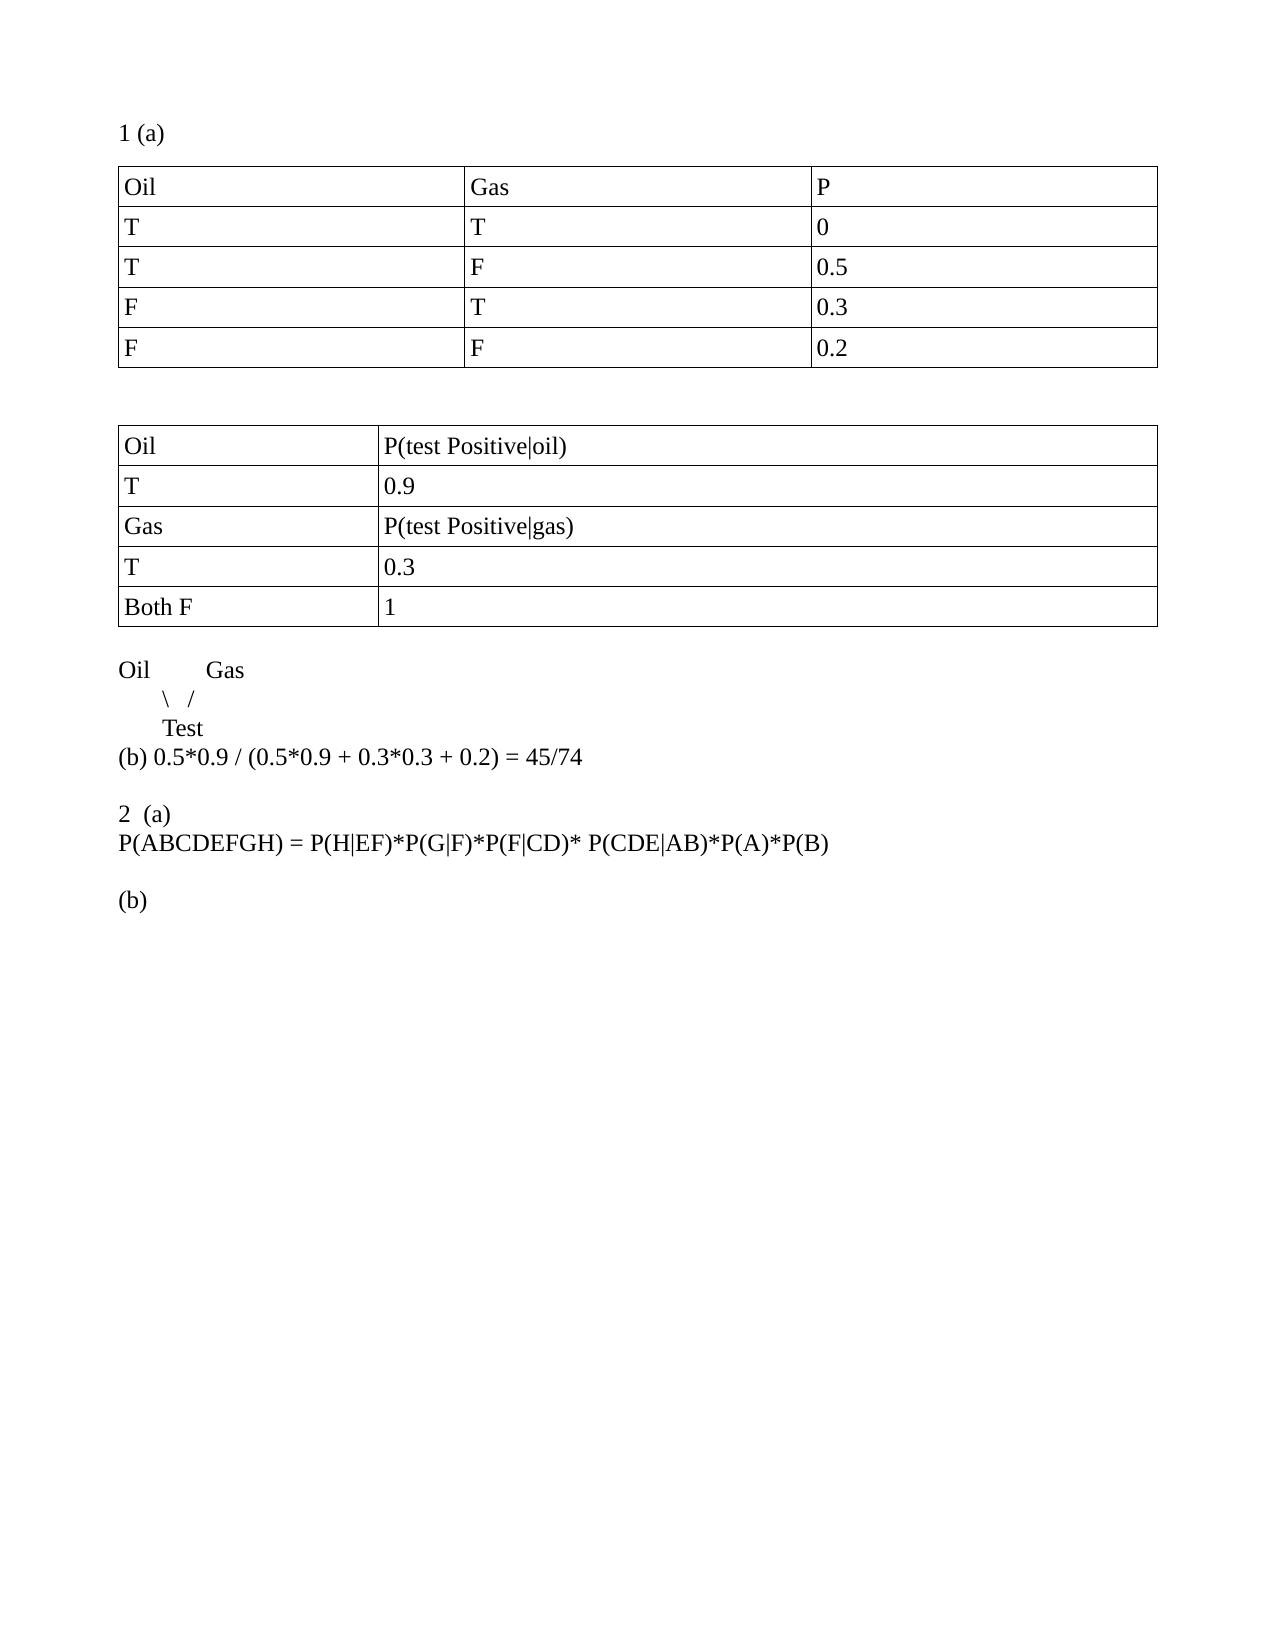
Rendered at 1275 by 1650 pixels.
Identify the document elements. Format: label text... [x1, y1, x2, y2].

table_cell F [119, 328, 464, 367]
table_cell 0.3 [812, 288, 1157, 327]
table_cell Both F [119, 587, 378, 626]
text 1 (a) [118, 118, 1157, 147]
table_header Gas [465, 167, 811, 206]
table_cell T [119, 466, 378, 506]
table_cell T [119, 247, 464, 287]
table_header P(test Positive|oil) [379, 426, 1157, 465]
table_cell 0 [812, 207, 1157, 246]
table_cell T [119, 547, 378, 586]
table_header Oil [119, 167, 464, 206]
text 2 (a) [118, 799, 1157, 828]
table_cell 0.5 [812, 247, 1157, 287]
table_cell T [119, 207, 464, 246]
table_cell 0.3 [379, 547, 1157, 586]
text Oil Gas [118, 655, 1157, 684]
table_cell T [465, 207, 811, 246]
table_cell F [119, 288, 464, 327]
table_cell T [465, 288, 811, 327]
text (b) 0.5*0.9 / (0.5*0.9 + 0.3*0.3 + 0.2) = 45/74 [118, 742, 1157, 770]
table_cell F [465, 247, 811, 287]
table_cell P(test Positive|gas) [379, 507, 1157, 546]
table_cell 0.9 [379, 466, 1157, 506]
table_header P [812, 167, 1157, 206]
table_header Oil [119, 426, 378, 465]
text Test [118, 713, 1157, 742]
text \ / [118, 684, 1157, 713]
text P(ABCDEFGH) = P(H|EF)*P(G|F)*P(F|CD)* P(CDE|AB)*P(A)*P(B) [118, 828, 1157, 857]
table_cell F [465, 328, 811, 367]
table_cell 1 [379, 587, 1157, 626]
table_cell 0.2 [812, 328, 1157, 367]
table_cell Gas [119, 507, 378, 546]
text (b) [118, 885, 1157, 914]
